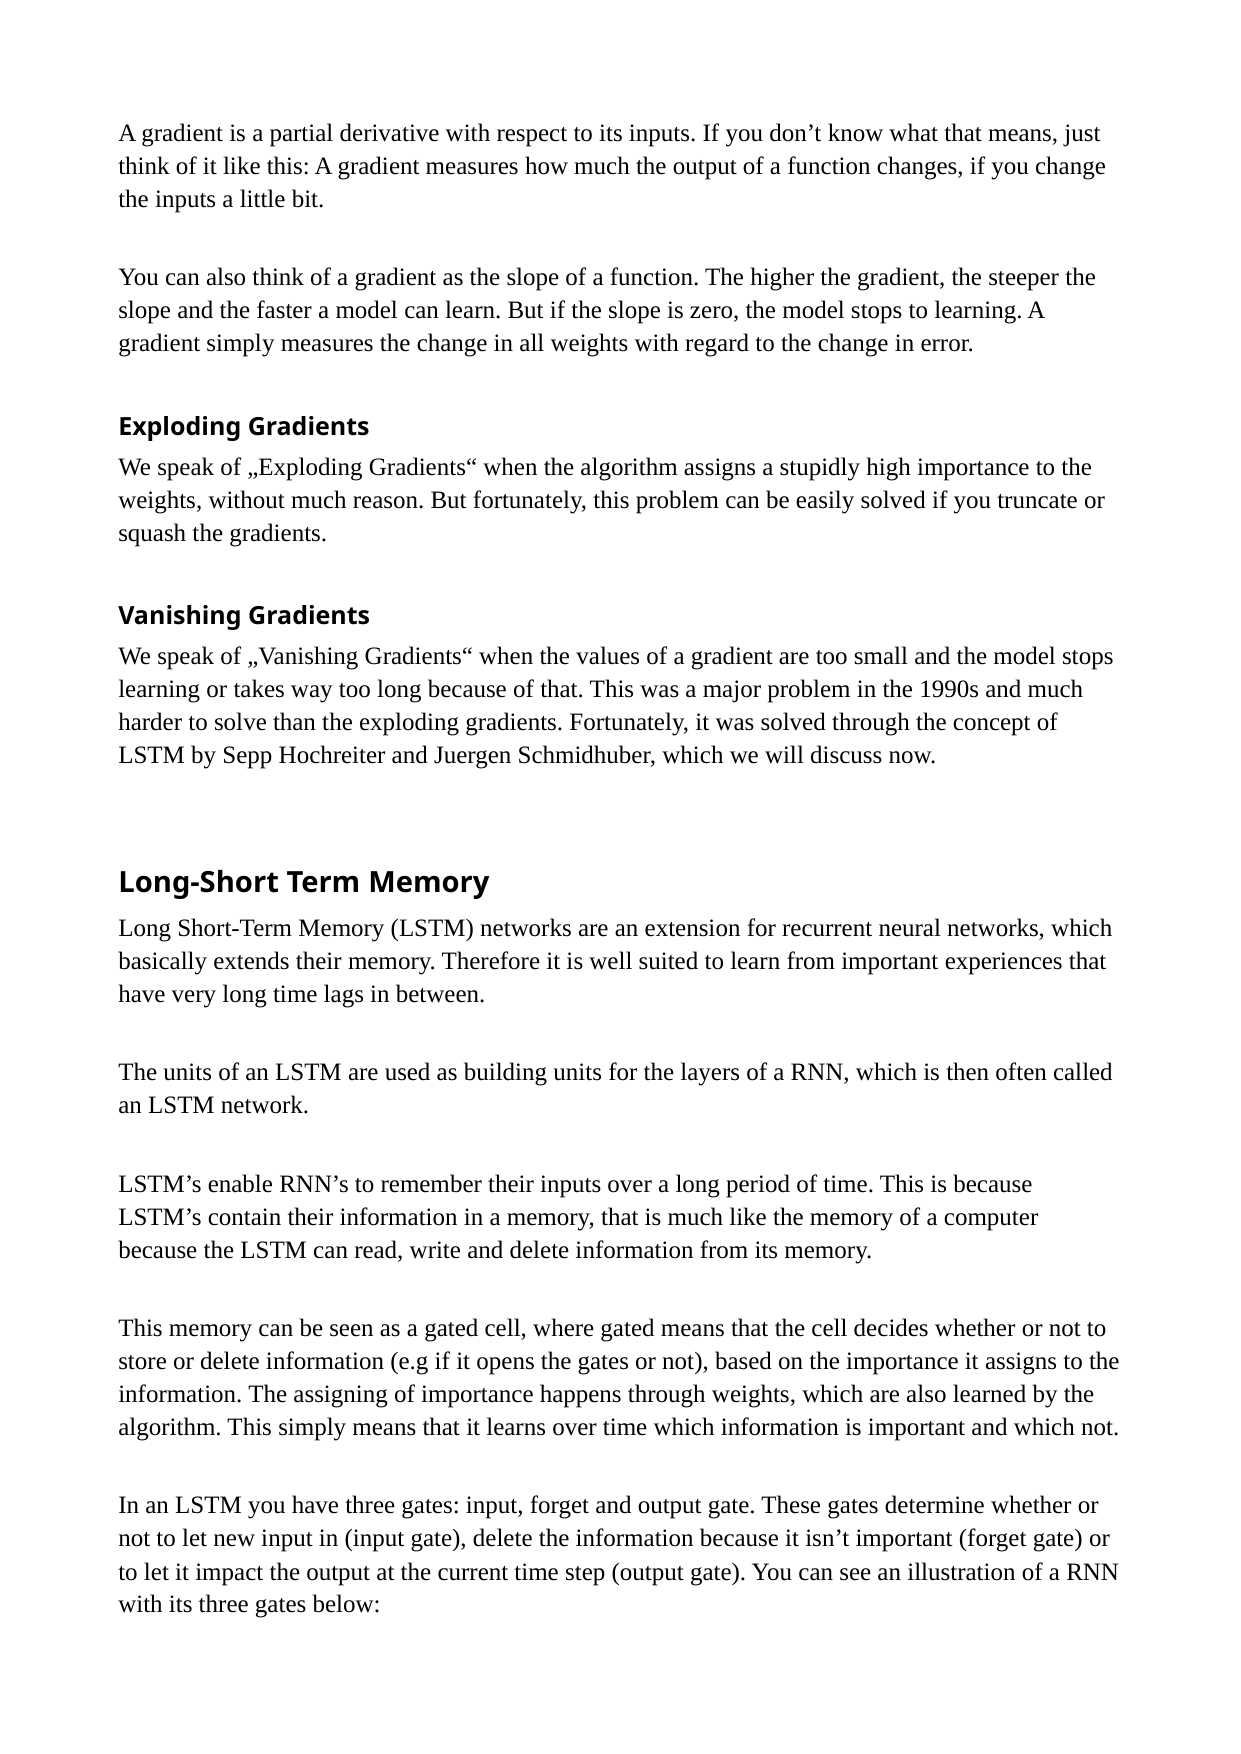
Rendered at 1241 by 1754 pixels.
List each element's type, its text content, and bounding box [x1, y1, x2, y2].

text You can also think of a gradient as the slope of a function. The higher the gradient, the steeper the slope and the faster a model can learn. But if the slope is zero, the model stops to learning. A gradient simply measures the change in all weights with regard to the change in error. [118, 262, 1122, 357]
text This memory can be seen as a gated cell, where gated means that the cell decides whether or not to store or delete information (e.g if it opens the gates or not), based on the importance it assigns to the information. The assigning of importance happens through weights, which are also learned by the algorithm. This simply means that it learns over time which information is important and which not. [118, 1313, 1122, 1441]
subtitle Exploding Gradients [118, 408, 1122, 442]
text Long Short-Term Memory (LSTM) networks are an extension for recurrent neural networks, which basically extends their memory. Therefore it is well suited to learn from important experiences that have very long time lags in between. [118, 913, 1122, 1008]
text We speak of „Vanishing Gradients“ when the values of a gradient are too small and the model stops learning or takes way too long because of that. This was a major problem in the 1990s and much harder to solve than the exploding gradients. Fortunately, it was solved through the concept of LSTM by Sepp Hochreiter and Juergen Schmidhuber, which we will discuss now. [118, 641, 1122, 769]
text We speak of „Exploding Gradients“ when the algorithm assigns a stupidly high importance to the weights, without much reason. But fortunately, this problem can be easily solved if you truncate or squash the gradients. [118, 452, 1122, 547]
subtitle Vanishing Gradients [118, 598, 1122, 632]
text The units of an LSTM are used as building units for the layers of a RNN, which is then often called an LSTM network. [118, 1057, 1122, 1119]
text LSTM’s enable RNN’s to remember their inputs over a long period of time. This is because LSTM’s contain their information in a memory, that is much like the memory of a computer because the LSTM can read, write and delete information from its memory. [118, 1169, 1122, 1263]
subtitle Long-Short Term Memory [118, 861, 1122, 901]
text In an LSTM you have three gates: input, forget and output gate. These gates determine whether or not to let new input in (input gate), delete the information because it isn’t important (forget gate) or to let it impact the output at the current time step (output gate). You can see an illustration of a RNN with its three gates below: [118, 1491, 1122, 1618]
text A gradient is a partial derivative with respect to its inputs. If you don’t know what that means, just think of it like this: A gradient measures how much the output of a function changes, if you change the inputs a little bit. [118, 118, 1122, 213]
